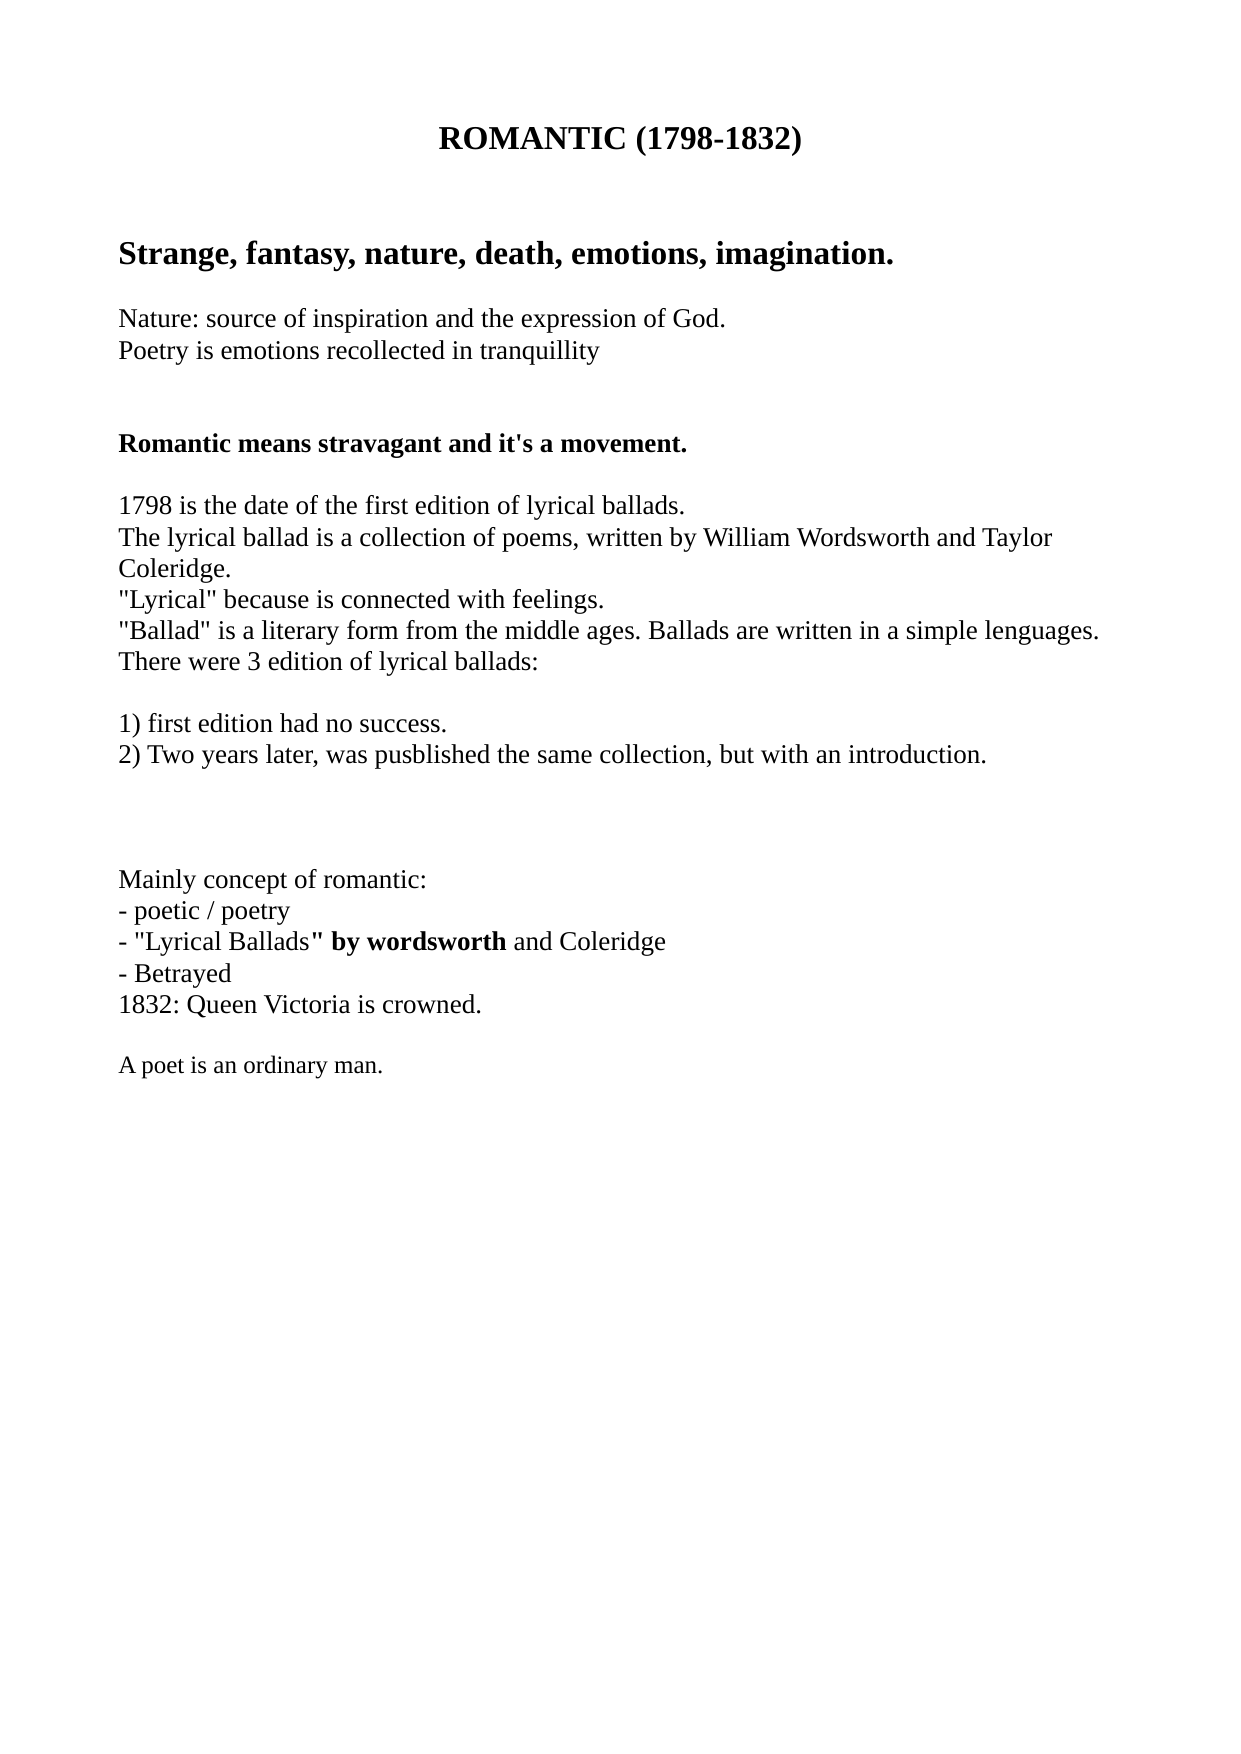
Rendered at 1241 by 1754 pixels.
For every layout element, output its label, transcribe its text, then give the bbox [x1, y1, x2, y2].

text There were 3 edition of lyrical ballads: [118, 645, 1122, 676]
text Romantic means stravagant and it's a movement. [118, 427, 1122, 458]
text 1832: Queen Victoria is crowned. [118, 988, 1122, 1019]
text "Lyrical" because is connected with feelings. [118, 583, 1122, 614]
text Poetry is emotions recollected in tranquillity [118, 334, 1122, 365]
text A poet is an ordinary man. [118, 1050, 1122, 1079]
text Nature: source of inspiration and the expression of God. [118, 303, 1122, 334]
text 1798 is the date of the first edition of lyrical ballads. [118, 489, 1122, 521]
text 2) Two years later, was pusblished the same collection, but with an introduction. [118, 739, 1122, 770]
text "Ballad" is a literary form from the middle ages. Ballads are written in a simple lenguages. [118, 614, 1122, 645]
text - poetic / poetry [118, 894, 1122, 926]
text - "Lyrical Ballads" by wordsworth and Coleridge [118, 926, 1122, 957]
text - Betrayed [118, 957, 1122, 988]
text Strange, fantasy, nature, death, emotions, imagination. [118, 233, 1122, 271]
text 1) first edition had no success. [118, 707, 1122, 739]
text The lyrical ballad is a collection of poems, written by William Wordsworth and Taylor Coleridge. [118, 521, 1122, 583]
text ROMANTIC (1798-1832) [118, 118, 1122, 156]
text Mainly concept of romantic: [118, 863, 1122, 894]
